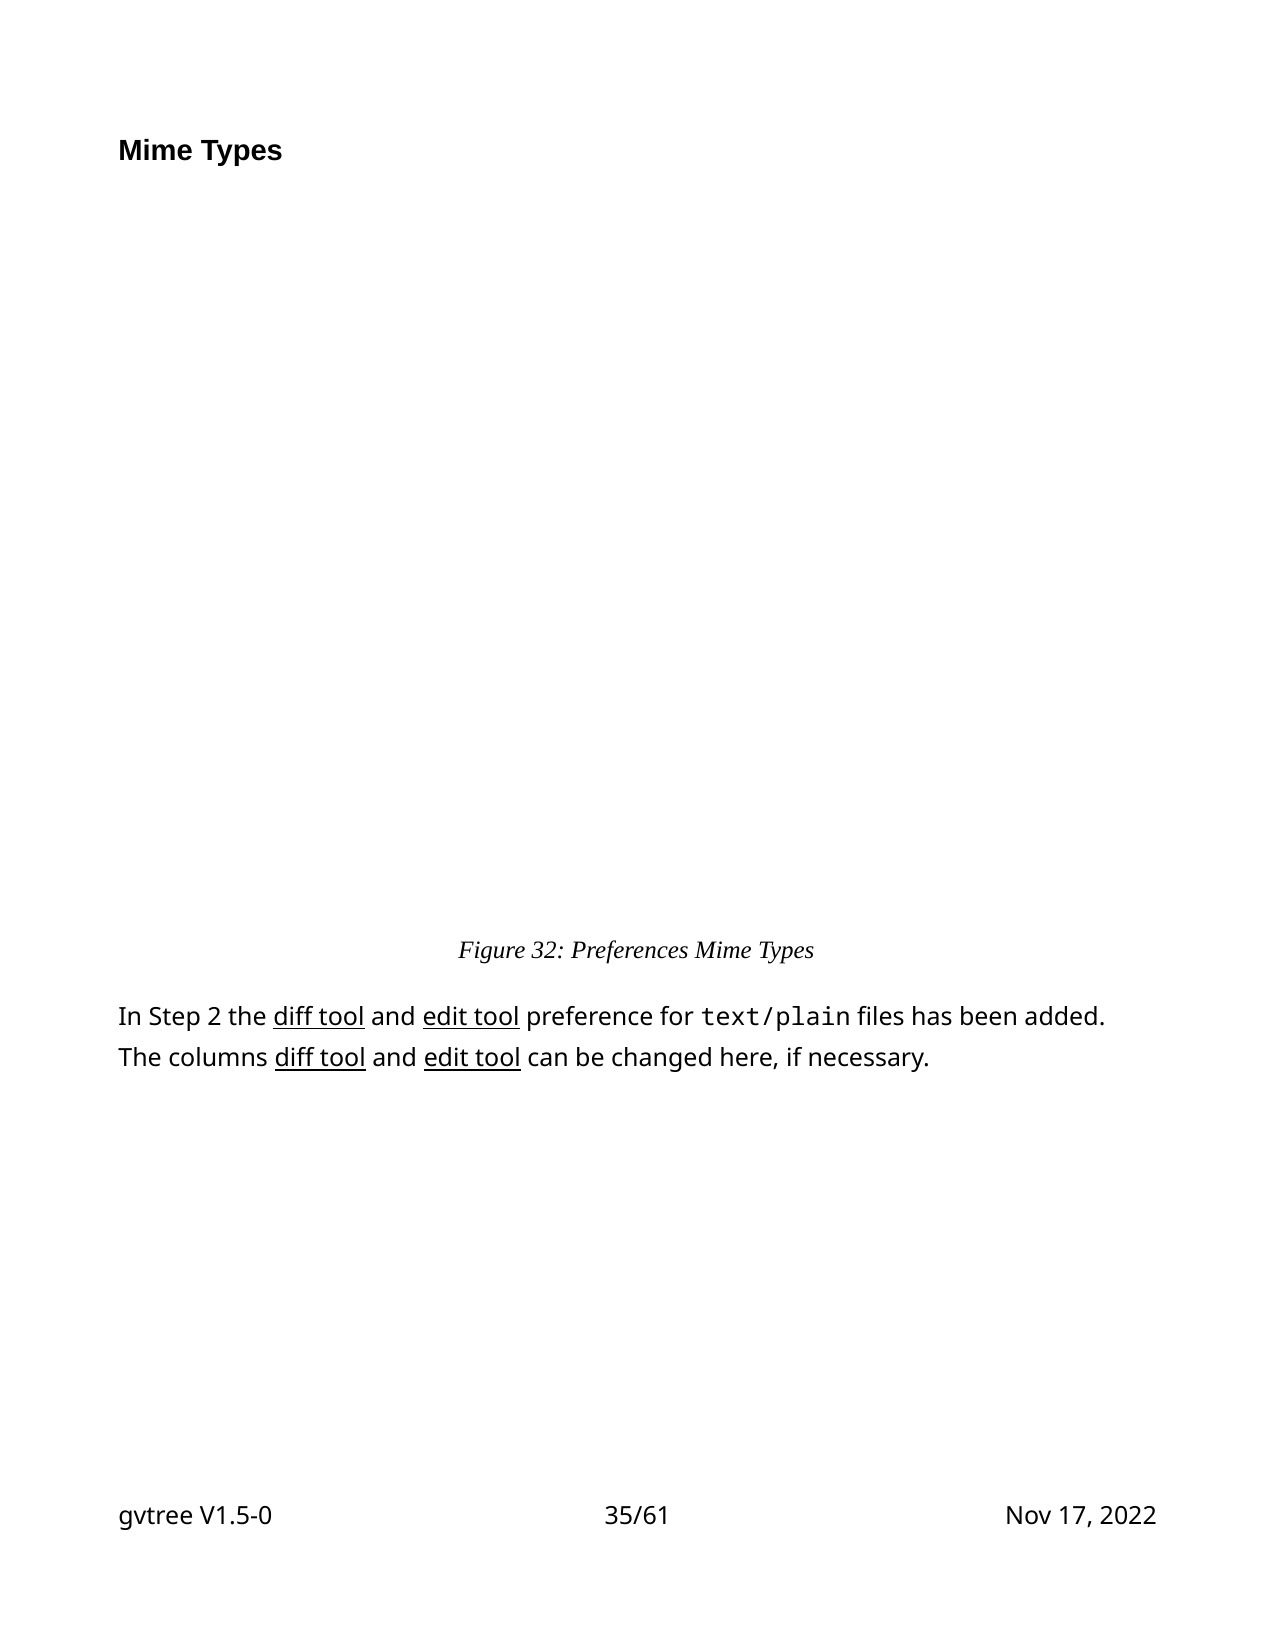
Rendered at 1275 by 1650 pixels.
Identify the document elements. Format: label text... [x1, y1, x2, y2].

text Figure 32: Preferences Mime Types [118, 191, 1157, 963]
subtitle Mime Types [118, 133, 1157, 166]
text The columns diff tool and edit tool can be changed here, if necessary. [118, 1046, 1157, 1072]
text In Step 2 the diff tool and edit tool preference for text/plain files has been added. [118, 1004, 1157, 1031]
